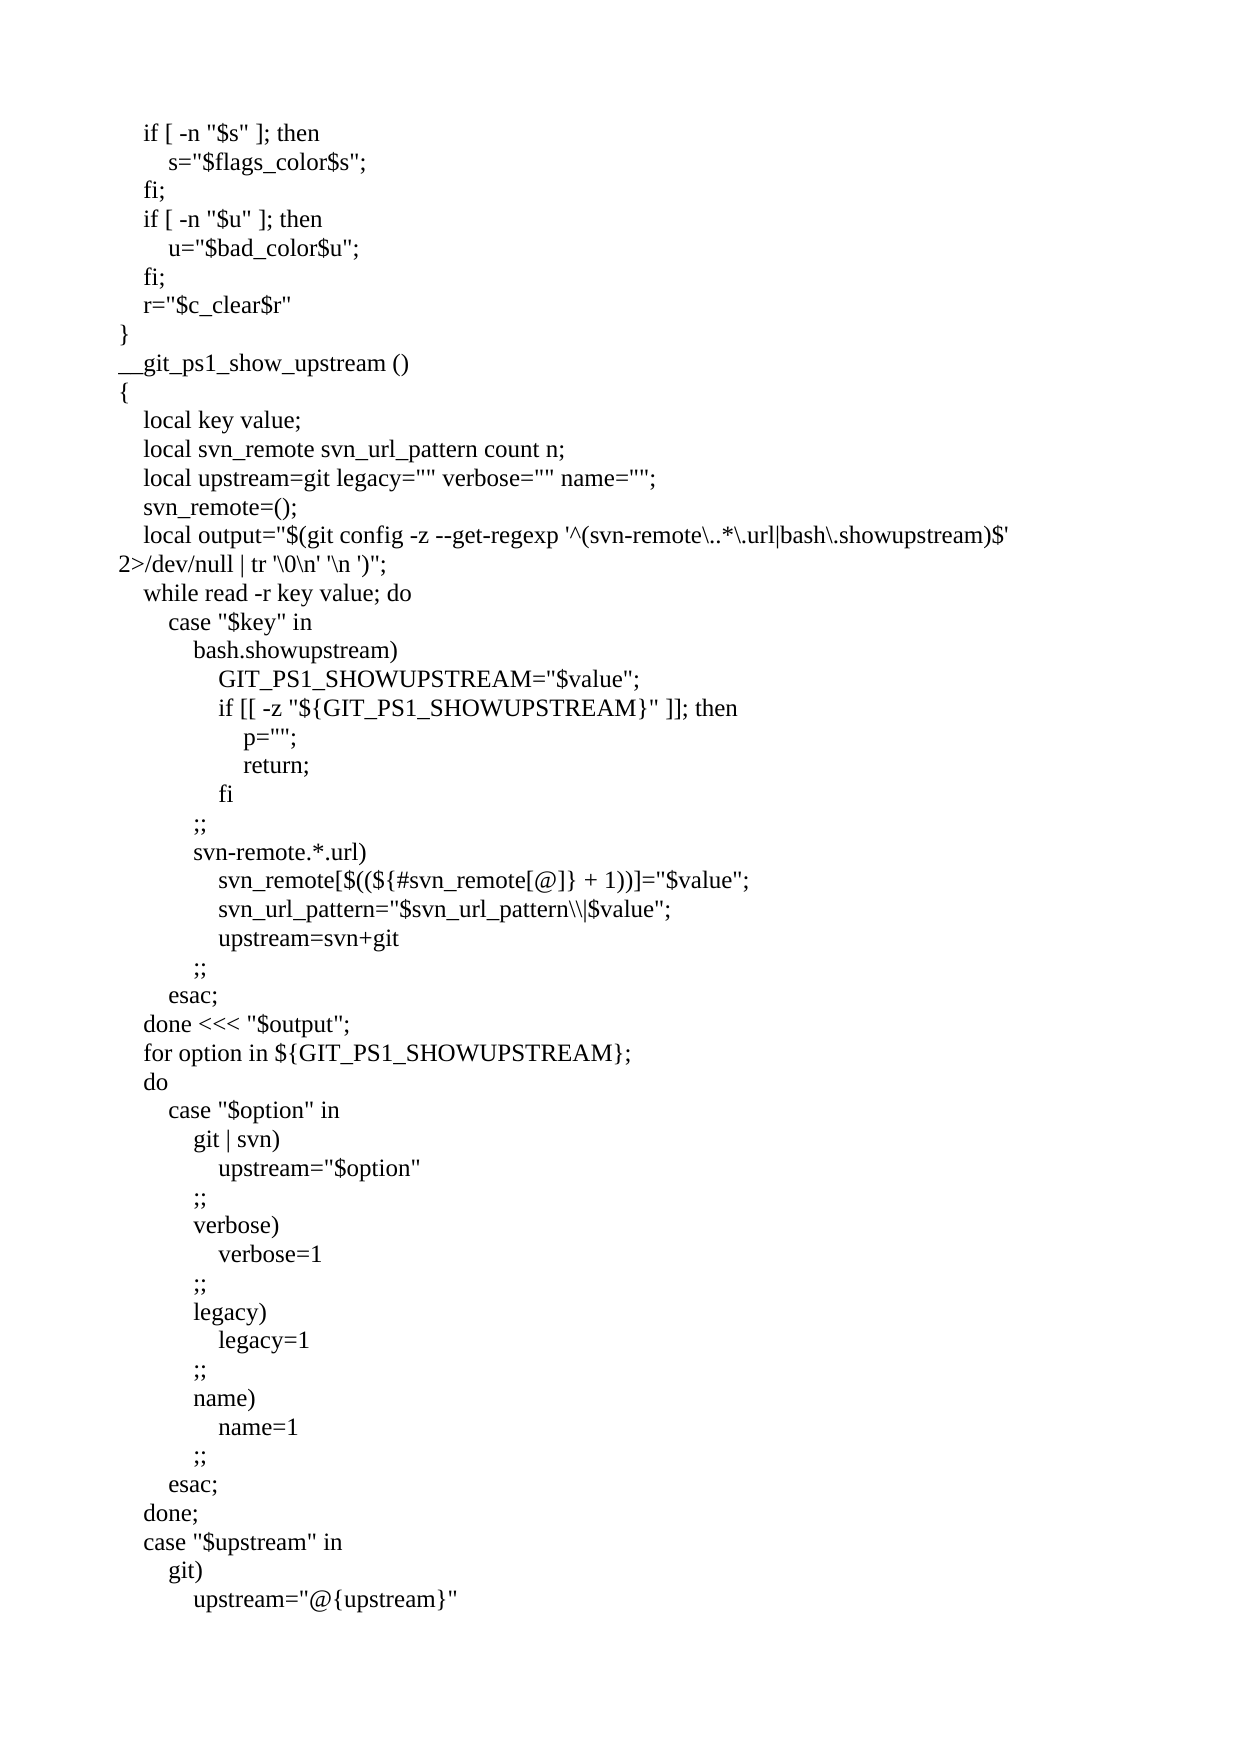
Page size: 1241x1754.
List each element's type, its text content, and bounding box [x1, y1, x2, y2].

text done <<< "$output"; [118, 1009, 1122, 1038]
text local output="$(git config -z --get-regexp '^(svn-remote\..*\.url|bash\.showupstream)$' 2>/dev/null | tr '\0\n' '\n ')"; [118, 521, 1122, 578]
text name) [118, 1383, 1122, 1412]
text p=""; [118, 722, 1122, 751]
text do [118, 1067, 1122, 1096]
text done; [118, 1498, 1122, 1527]
text svn_url_pattern="$svn_url_pattern\\|$value"; [118, 894, 1122, 923]
text esac; [118, 1469, 1122, 1498]
text git | svn) [118, 1124, 1122, 1153]
text fi; [118, 262, 1122, 291]
text svn_remote[$((${#svn_remote[@]} + 1))]="$value"; [118, 866, 1122, 894]
text case "$upstream" in [118, 1527, 1122, 1556]
text legacy) [118, 1297, 1122, 1326]
text name=1 [118, 1412, 1122, 1441]
text ;; [118, 808, 1122, 837]
text bash.showupstream) [118, 636, 1122, 664]
text if [ -n "$u" ]; then [118, 204, 1122, 233]
text __git_ps1_show_upstream () [118, 348, 1122, 377]
text while read -r key value; do [118, 578, 1122, 607]
text git) [118, 1556, 1122, 1584]
text fi [118, 779, 1122, 808]
text ;; [118, 1182, 1122, 1211]
text case "$option" in [118, 1096, 1122, 1124]
text case "$key" in [118, 607, 1122, 636]
text for option in ${GIT_PS1_SHOWUPSTREAM}; [118, 1038, 1122, 1067]
text upstream="@{upstream}" [118, 1584, 1122, 1613]
text ;; [118, 1441, 1122, 1469]
text verbose) [118, 1211, 1122, 1239]
text if [[ -z "${GIT_PS1_SHOWUPSTREAM}" ]]; then [118, 693, 1122, 722]
text upstream="$option" [118, 1153, 1122, 1182]
text local upstream=git legacy="" verbose="" name=""; [118, 463, 1122, 492]
text ;; [118, 952, 1122, 981]
text svn_remote=(); [118, 492, 1122, 521]
text } [118, 319, 1122, 348]
text fi; [118, 176, 1122, 204]
text esac; [118, 981, 1122, 1009]
text verbose=1 [118, 1239, 1122, 1268]
text { [118, 377, 1122, 406]
text u="$bad_color$u"; [118, 233, 1122, 262]
text ;; [118, 1268, 1122, 1297]
text ;; [118, 1354, 1122, 1383]
text local key value; [118, 406, 1122, 434]
text if [ -n "$s" ]; then [118, 118, 1122, 147]
text upstream=svn+git [118, 923, 1122, 952]
text legacy=1 [118, 1326, 1122, 1354]
text r="$c_clear$r" [118, 291, 1122, 319]
text return; [118, 751, 1122, 779]
text svn-remote.*.url) [118, 837, 1122, 866]
text GIT_PS1_SHOWUPSTREAM="$value"; [118, 664, 1122, 693]
text s="$flags_color$s"; [118, 147, 1122, 176]
text local svn_remote svn_url_pattern count n; [118, 434, 1122, 463]
